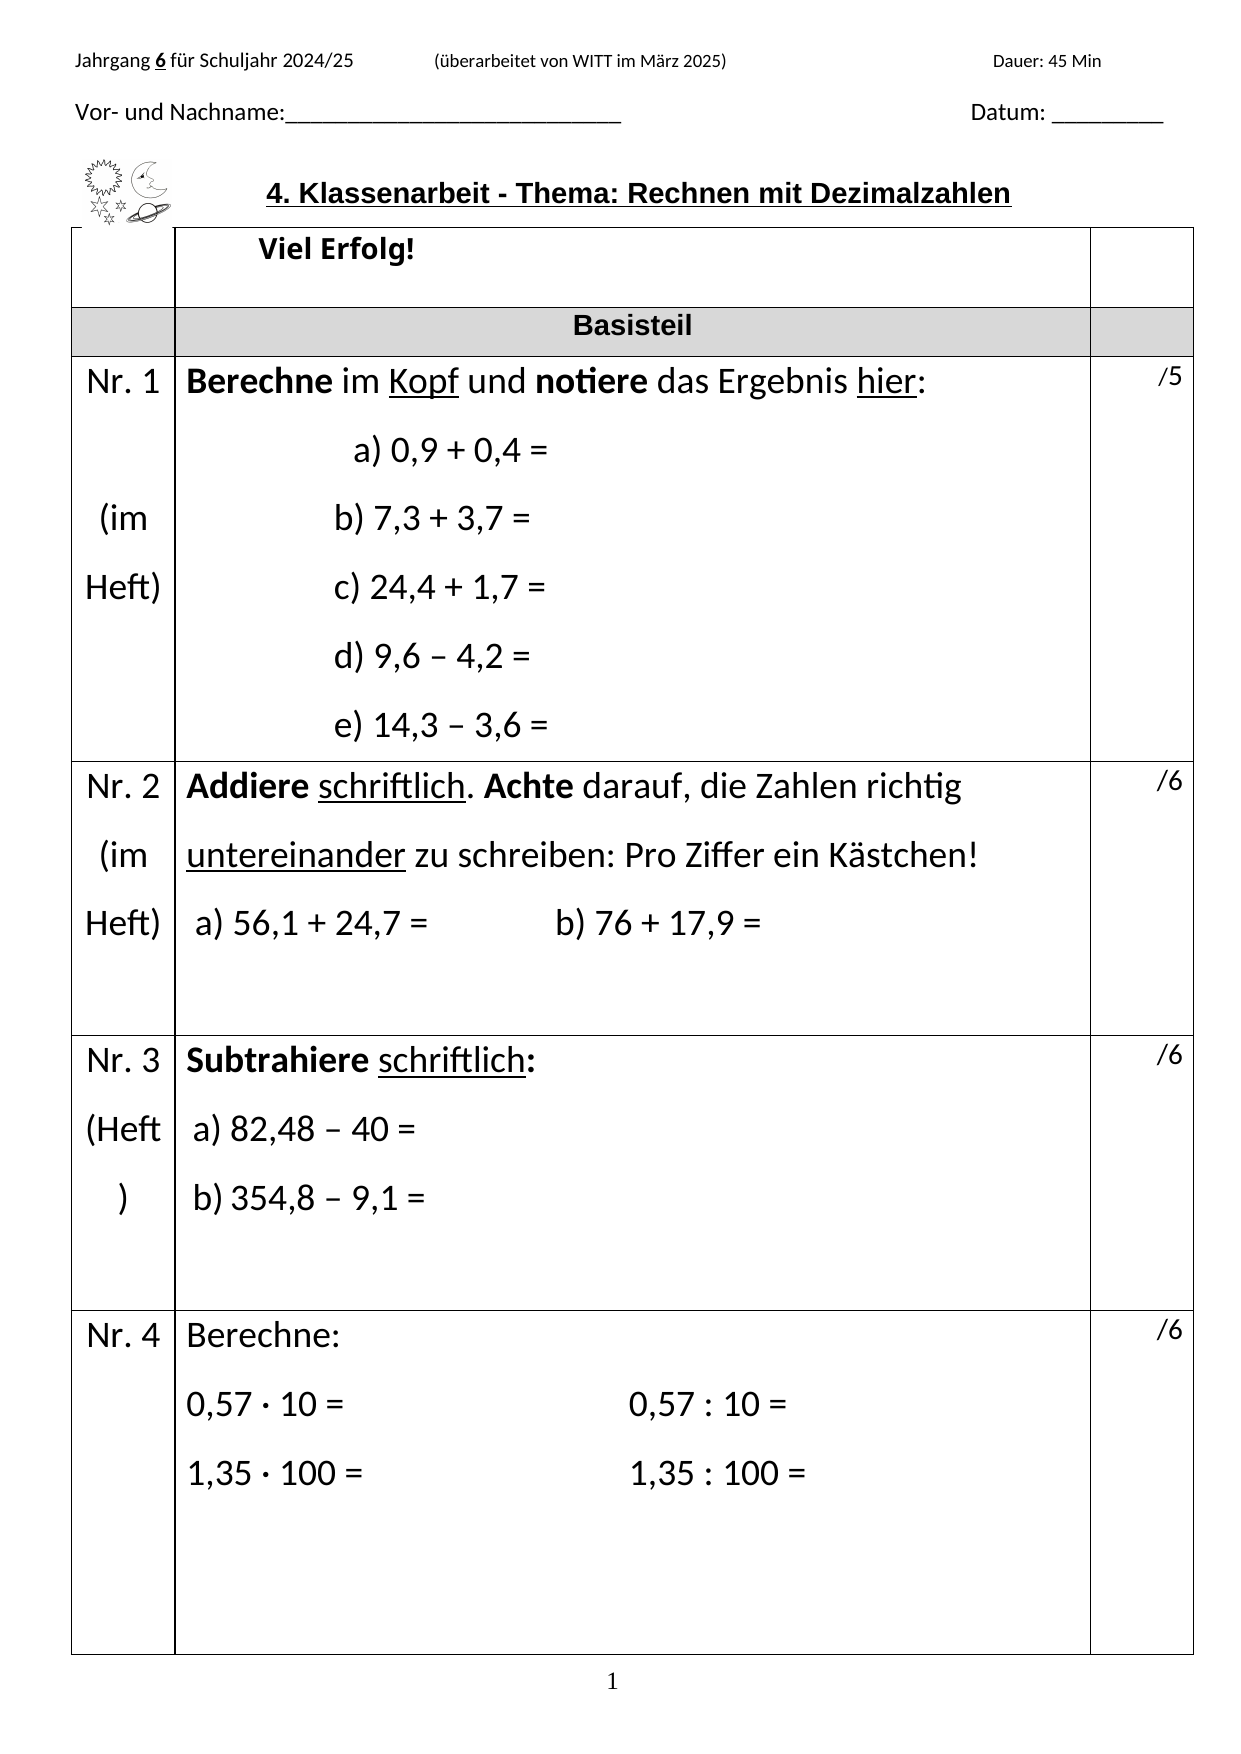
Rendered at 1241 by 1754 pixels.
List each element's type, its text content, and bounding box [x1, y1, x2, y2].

table_header Viel Erfolg! [176, 228, 1090, 307]
table_cell /6 [1091, 1036, 1193, 1310]
table_cell /5 [1091, 357, 1193, 761]
table_cell Subtrahiere schriftlich: 82,48 – 40 = 354,8 – 9,1 = [176, 1036, 1090, 1310]
table_cell /6 [1091, 762, 1193, 1035]
text 4. Klassenarbeit - Thema: Rechnen mit Dezimalzahlen [173, 176, 1165, 210]
table_cell [1091, 308, 1193, 356]
table_header [1091, 228, 1193, 307]
table_header [72, 228, 174, 307]
table_cell Nr. 1 (im Heft) [72, 357, 174, 761]
table_cell /6 [1091, 1311, 1193, 1653]
table_cell Nr. 4 [72, 1311, 174, 1653]
picture [81, 159, 173, 230]
table_cell Berechne im Kopf und notiere das Ergebnis hier: a) 0,9 + 0,4 = b) 7,3 + 3,7 = c) 24,4 + 1,7 = d) 9,6 – 4,2 = e) 14,3 – 3,6 = [176, 357, 1090, 761]
table_cell Nr. 2 (im Heft) [72, 762, 174, 1035]
table_cell Addiere schriftlich. Achte darauf, die Zahlen richtig untereinander zu schreiben: Pro Ziffer ein Kästchen! a) 56,1 + 24,7 = b) 76 + 17,9 = [176, 762, 1090, 1035]
table_cell Nr. 3 (Heft) [72, 1036, 174, 1310]
table_cell Berechne: 0,57 · 10 = 0,57 : 10 = 1,35 · 100 = 1,35 : 100 = [176, 1311, 1090, 1653]
table_cell [72, 308, 174, 356]
table_cell Basisteil [176, 308, 1090, 356]
